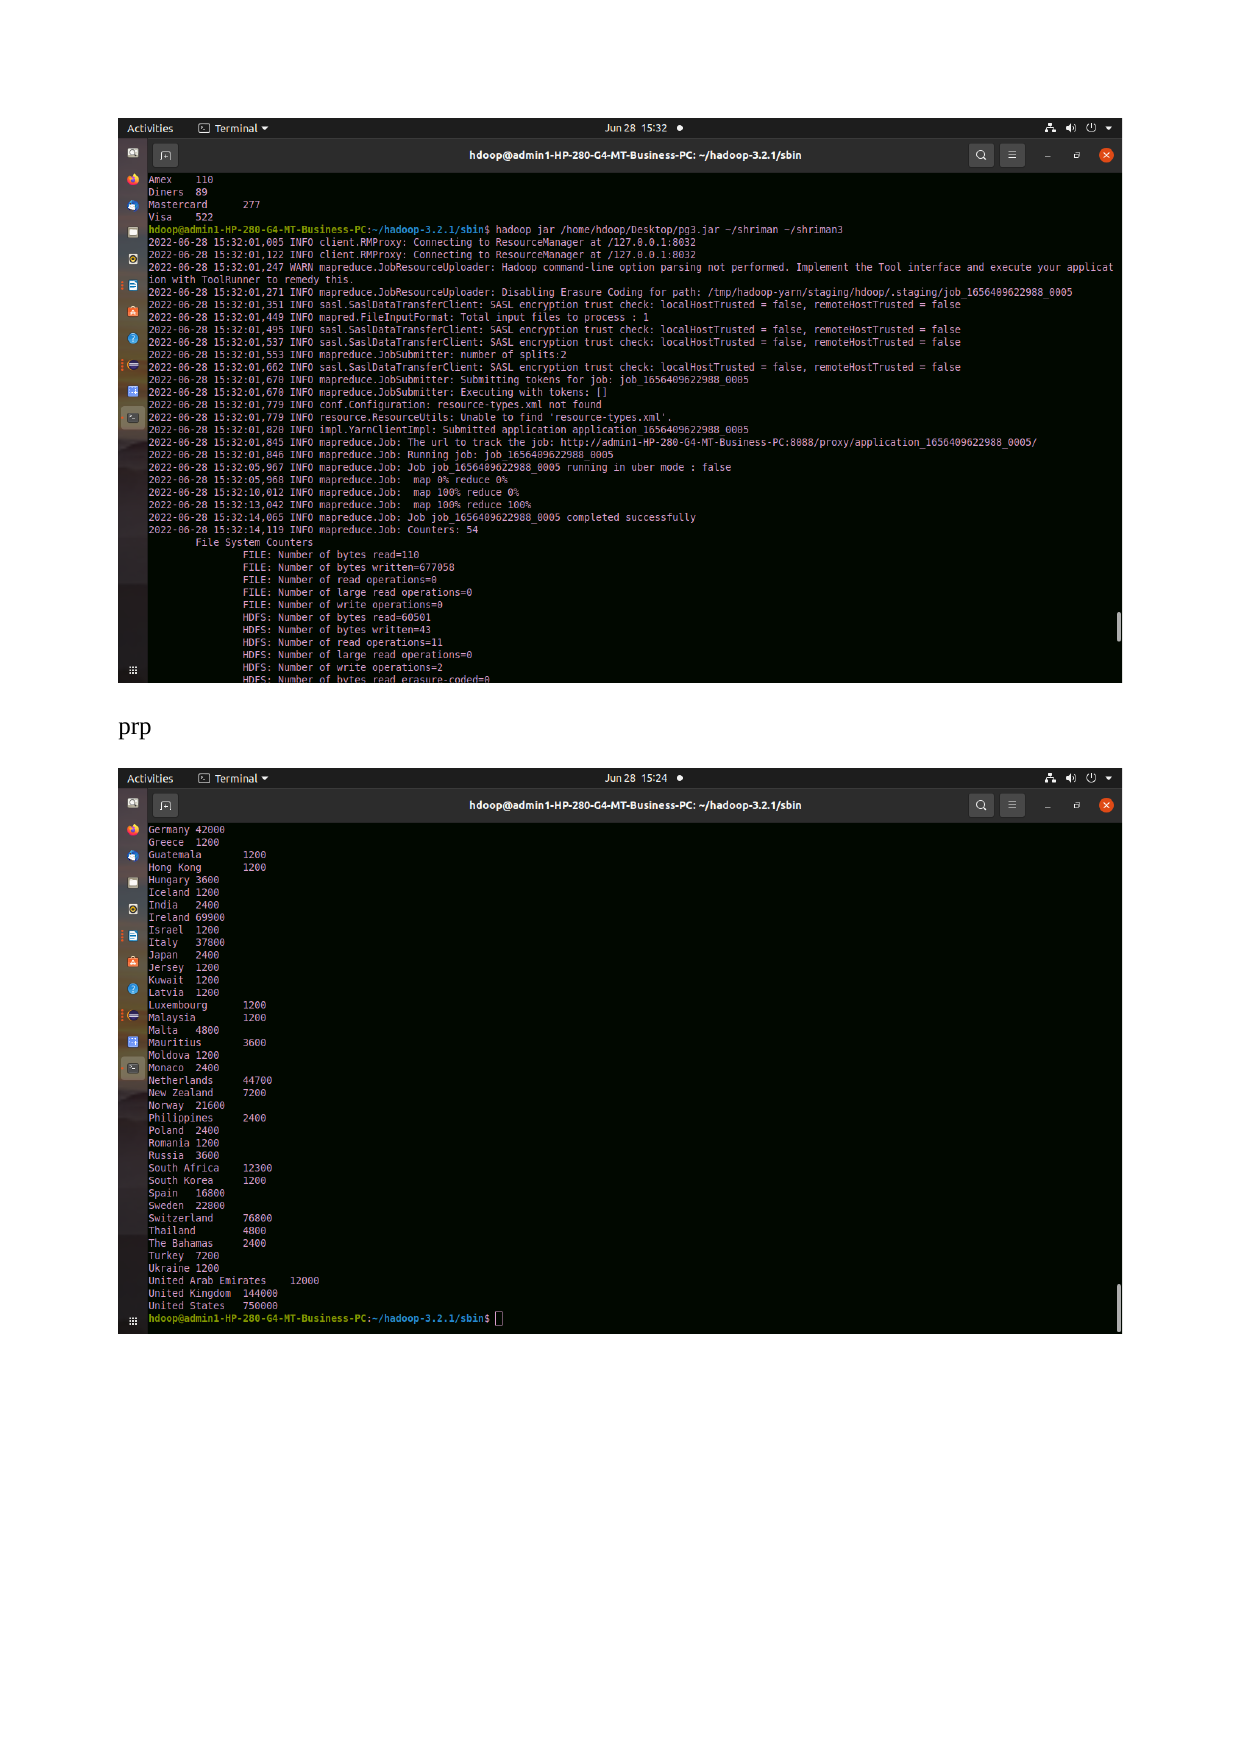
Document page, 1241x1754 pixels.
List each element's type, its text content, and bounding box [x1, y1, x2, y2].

picture [118, 768, 1123, 1334]
picture [118, 118, 1123, 683]
text prp [118, 711, 1122, 740]
